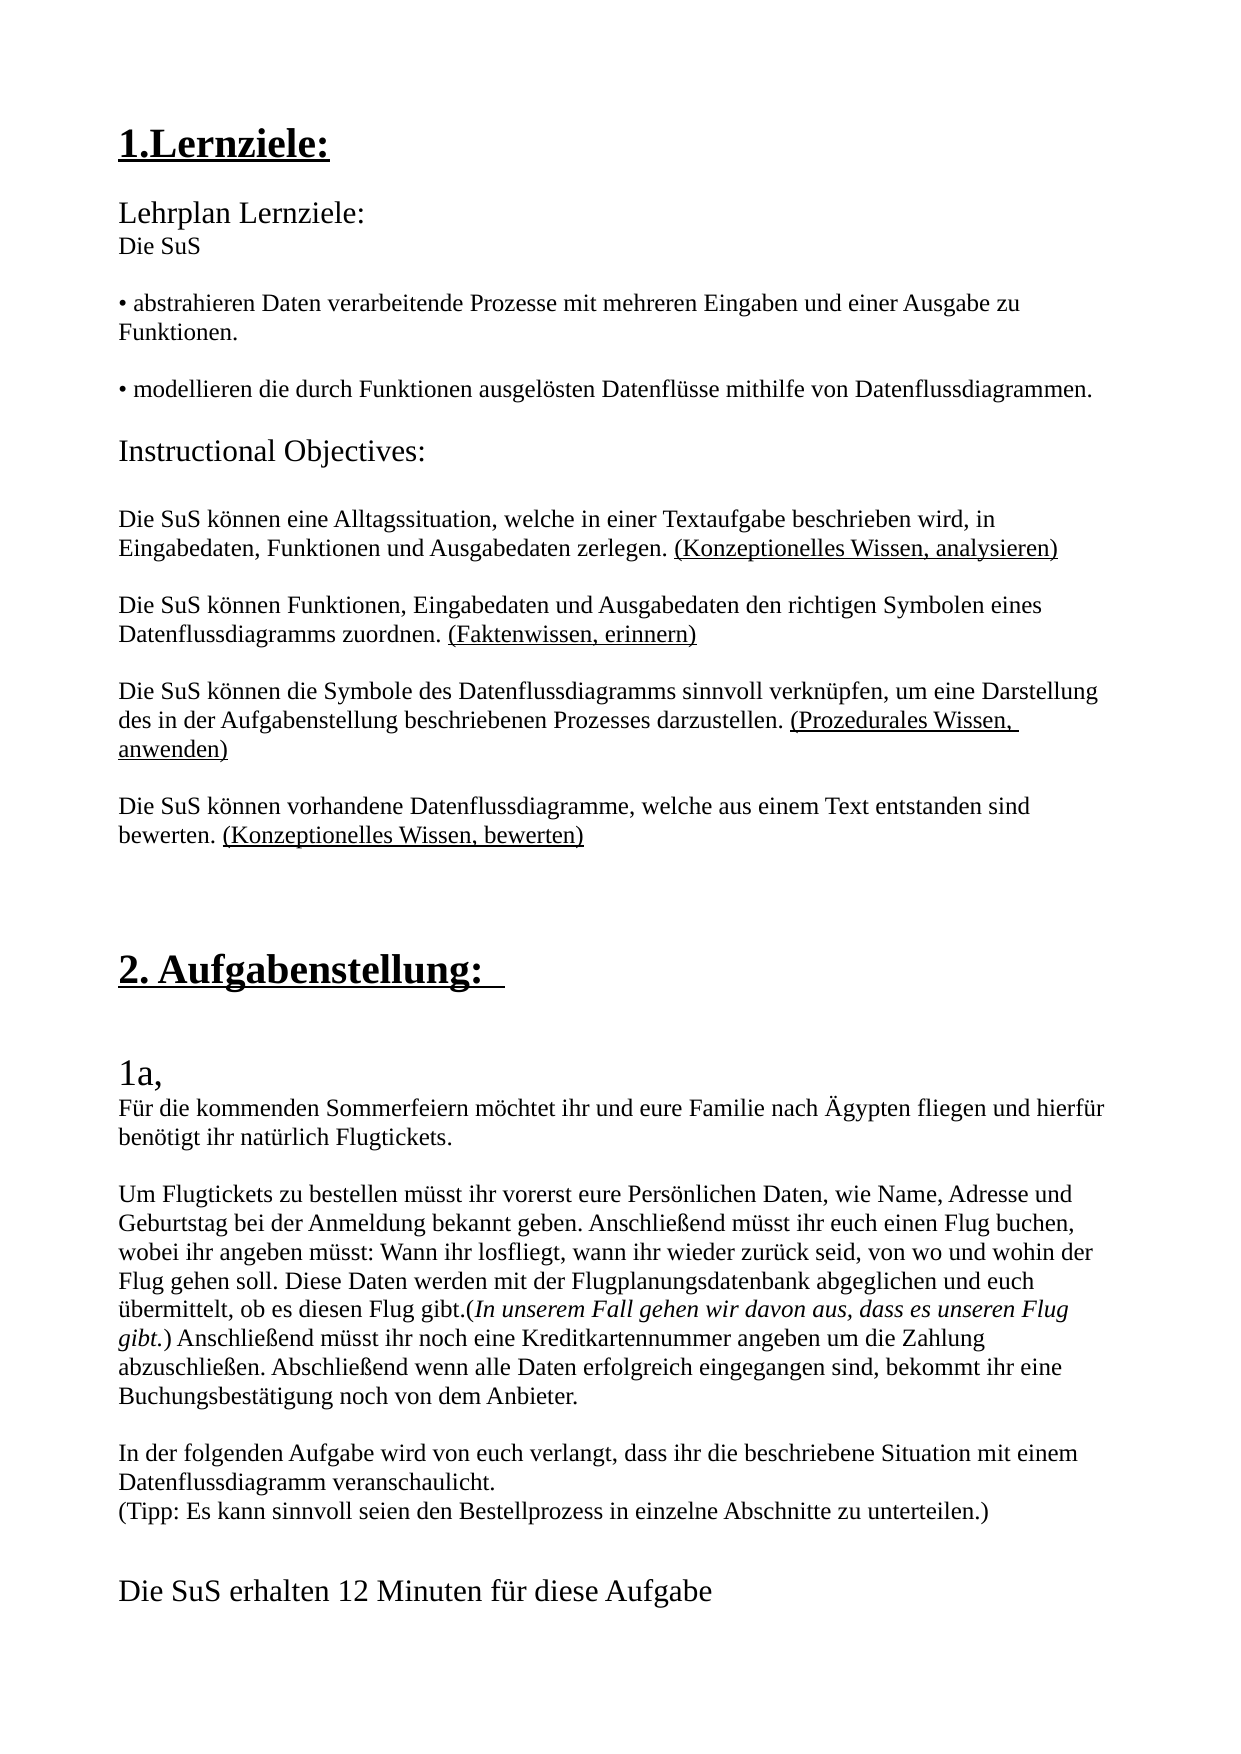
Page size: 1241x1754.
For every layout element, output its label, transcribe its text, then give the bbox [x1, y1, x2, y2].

text Die SuS können eine Alltagssituation, welche in einer Textaufgabe beschrieben wird, in Eingabedaten, Funktionen und Ausgabedaten zerlegen. (Konzeptionelles Wissen, analysieren) [118, 504, 1122, 561]
text • abstrahieren Daten verarbeitende Prozesse mit mehreren Eingaben und einer Ausgabe zu Funktionen. [118, 288, 1122, 346]
text • modellieren die durch Funktionen ausgelösten Datenflüsse mithilfe von Datenflussdiagrammen. [118, 374, 1122, 403]
text Die SuS können die Symbole des Datenflussdiagramms sinnvoll verknüpfen, um eine Darstellung des in der Aufgabenstellung beschriebenen Prozesses darzustellen. (Prozedurales Wissen, anwenden) [118, 676, 1122, 763]
text Die SuS können vorhandene Datenflussdiagramme, welche aus einem Text entstanden sind bewerten. (Konzeptionelles Wissen, bewerten) [118, 791, 1122, 849]
text 1a, [118, 1050, 1122, 1093]
text Die SuS erhalten 12 Minuten für diese Aufgabe [118, 1572, 1122, 1608]
text Die SuS [118, 231, 1122, 259]
text Lehrplan Lernziele: [118, 195, 1122, 231]
text 2. Aufgabenstellung: [118, 945, 1122, 993]
text In der folgenden Aufgabe wird von euch verlangt, dass ihr die beschriebene Situation mit einem Datenflussdiagramm veranschaulicht. [118, 1438, 1122, 1496]
text Um Flugtickets zu bestellen müsst ihr vorerst eure Persönlichen Daten, wie Name, Adresse und Geburtstag bei der Anmeldung bekannt geben. Anschließend müsst ihr euch einen Flug buchen, wobei ihr angeben müsst: Wann ihr losfliegt, wann ihr wieder zurück seid, von wo und wohin der Flug gehen soll. Diese Daten werden mit der Flugplanungsdatenbank abgeglichen und euch übermittelt, ob es diesen Flug gibt.(In unserem Fall gehen wir davon aus, dass es unseren Flug gibt.) Anschließend müsst ihr noch eine Kreditkartennummer angeben um die Zahlung abzuschließen. Abschließend wenn alle Daten erfolgreich eingegangen sind, bekommt ihr eine Buchungsbestätigung noch von dem Anbieter. [118, 1179, 1122, 1409]
text Für die kommenden Sommerfeiern möchtet ihr und eure Familie nach Ägypten fliegen und hierfür benötigt ihr natürlich Flugtickets. [118, 1093, 1122, 1151]
text 1.Lernziele: [118, 118, 1122, 166]
text Die SuS können Funktionen, Eingabedaten und Ausgabedaten den richtigen Symbolen eines Datenflussdiagramms zuordnen. (Faktenwissen, erinnern) [118, 590, 1122, 648]
text Instructional Objectives: [118, 432, 1122, 468]
text (Tipp: Es kann sinnvoll seien den Bestellprozess in einzelne Abschnitte zu unterteilen.) [118, 1496, 1122, 1524]
